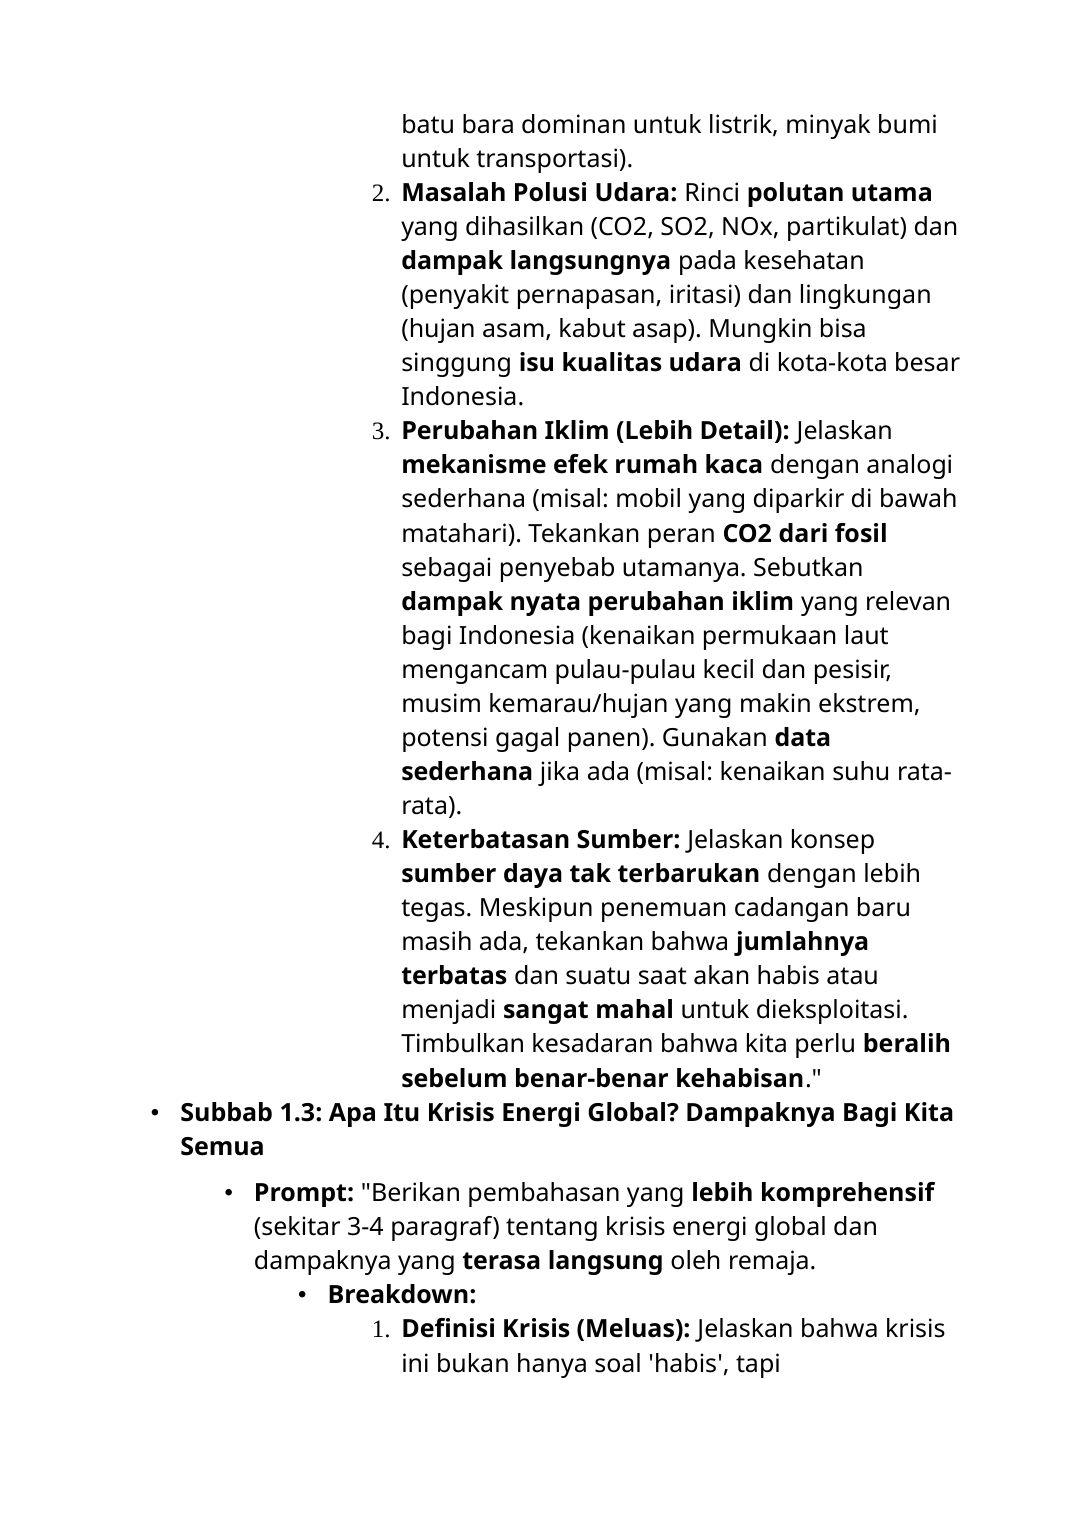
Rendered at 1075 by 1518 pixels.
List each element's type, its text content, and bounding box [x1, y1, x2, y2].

list Prompt: "Berikan pembahasan yang lebih komprehensif (sekitar 3-4 paragraf) tentang krisis energi global dan dampaknya yang terasa langsung oleh remaja. [224, 1175, 968, 1277]
list batu bara dominan untuk listrik, minyak bumi untuk transportasi). [372, 106, 968, 174]
list Masalah Polusi Udara: Rinci polutan utama yang dihasilkan (CO2, SO2, NOx, partikulat) dan dampak langsungnya pada kesehatan (penyakit pernapasan, iritasi) dan lingkungan (hujan asam, kabut asap). Mungkin bisa singgung isu kualitas udara di kota-kota besar Indonesia. [372, 174, 968, 413]
list Keterbatasan Sumber: Jelaskan konsep sumber daya tak terbarukan dengan lebih tegas. Meskipun penemuan cadangan baru masih ada, tekankan bahwa jumlahnya terbatas dan suatu saat akan habis atau menjadi sangat mahal untuk dieksploitasi. Timbulkan kesadaran bahwa kita perlu beralih sebelum benar-benar kehabisan." [372, 822, 968, 1094]
list Breakdown: [298, 1277, 968, 1311]
list Definisi Krisis (Meluas): Jelaskan bahwa krisis ini bukan hanya soal 'habis', tapi [372, 1311, 968, 1379]
list Subbab 1.3: Apa Itu Krisis Energi Global? Dampaknya Bagi Kita Semua [151, 1094, 968, 1162]
list Perubahan Iklim (Lebih Detail): Jelaskan mekanisme efek rumah kaca dengan analogi sederhana (misal: mobil yang diparkir di bawah matahari). Tekankan peran CO2 dari fosil sebagai penyebab utamanya. Sebutkan dampak nyata perubahan iklim yang relevan bagi Indonesia (kenaikan permukaan laut mengancam pulau-pulau kecil dan pesisir, musim kemarau/hujan yang makin ekstrem, potensi gagal panen). Gunakan data sederhana jika ada (misal: kenaikan suhu rata-rata). [372, 413, 968, 822]
